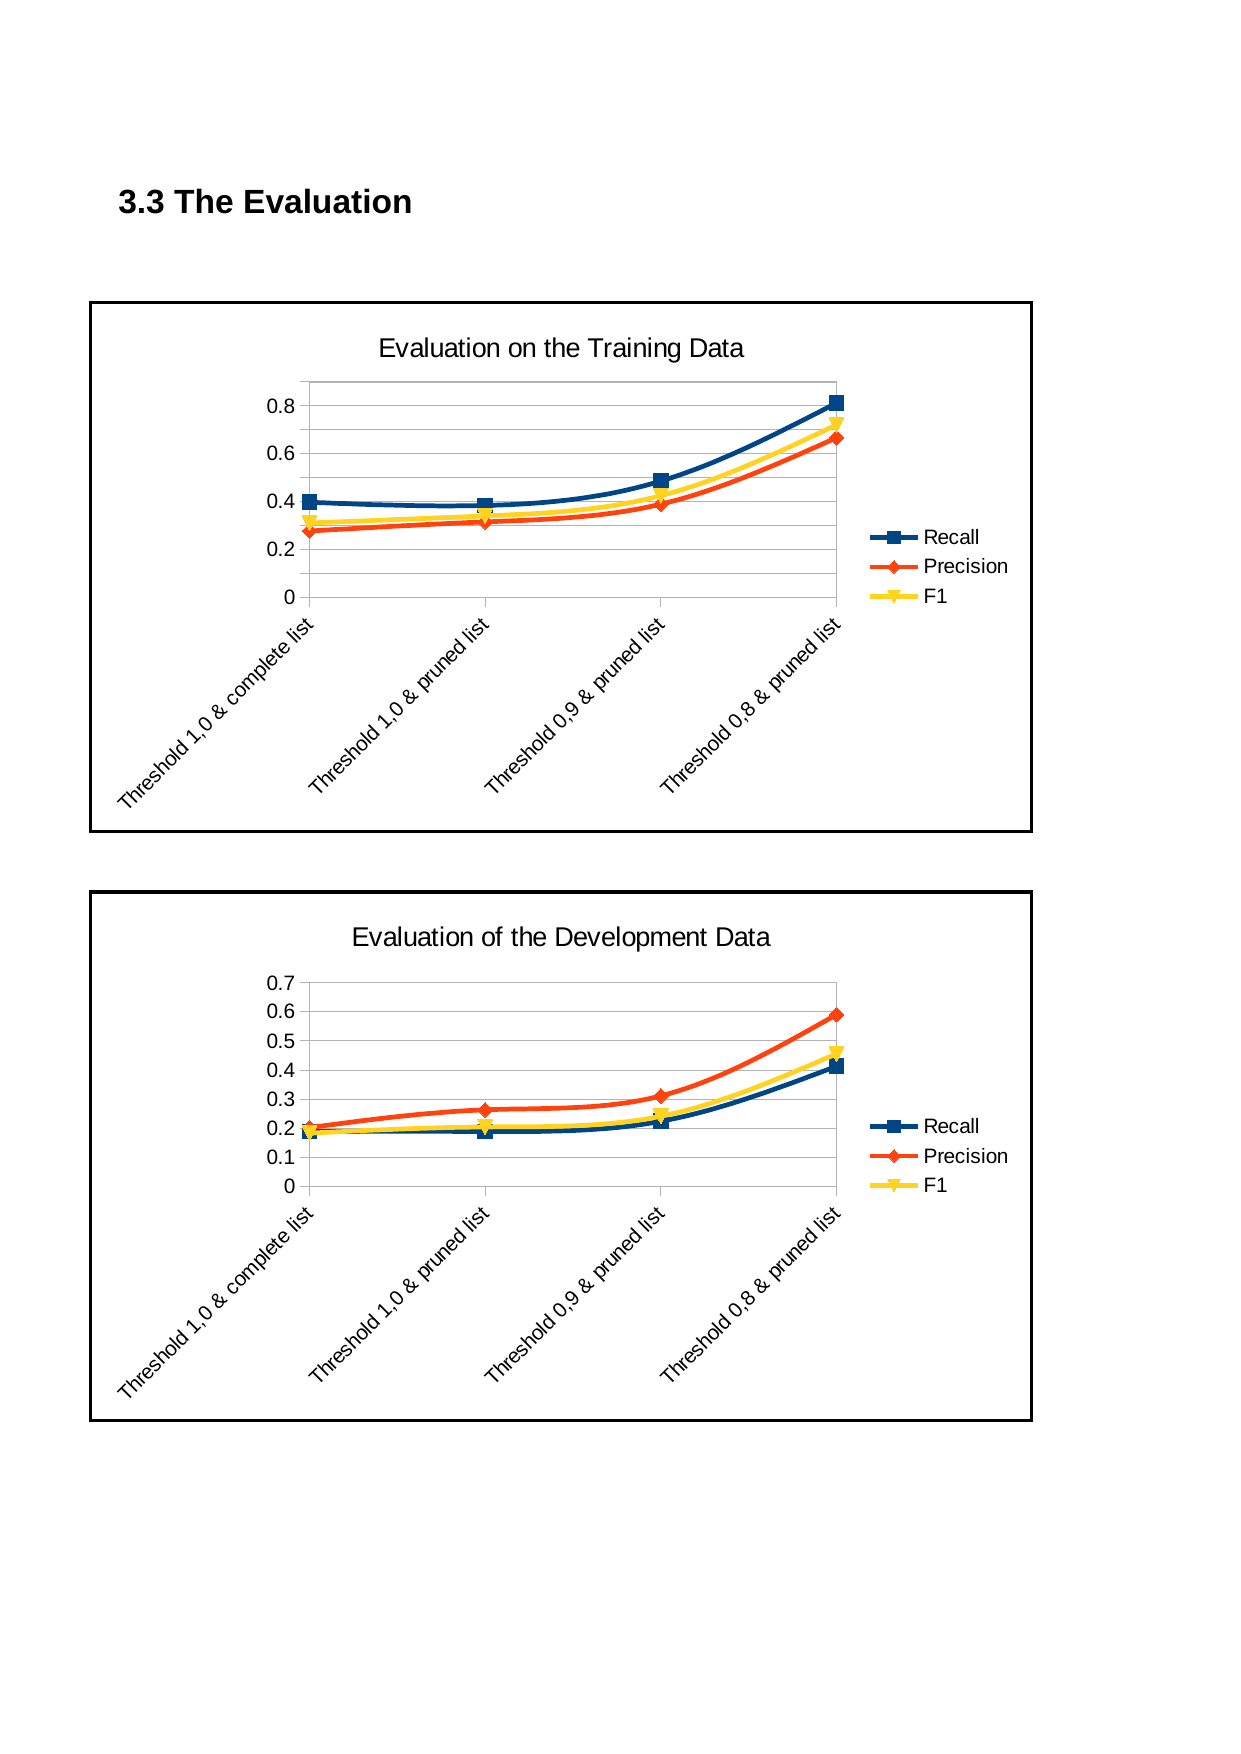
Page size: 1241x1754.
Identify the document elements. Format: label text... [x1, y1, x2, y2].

subtitle 3.3 The Evaluation [118, 182, 1004, 221]
